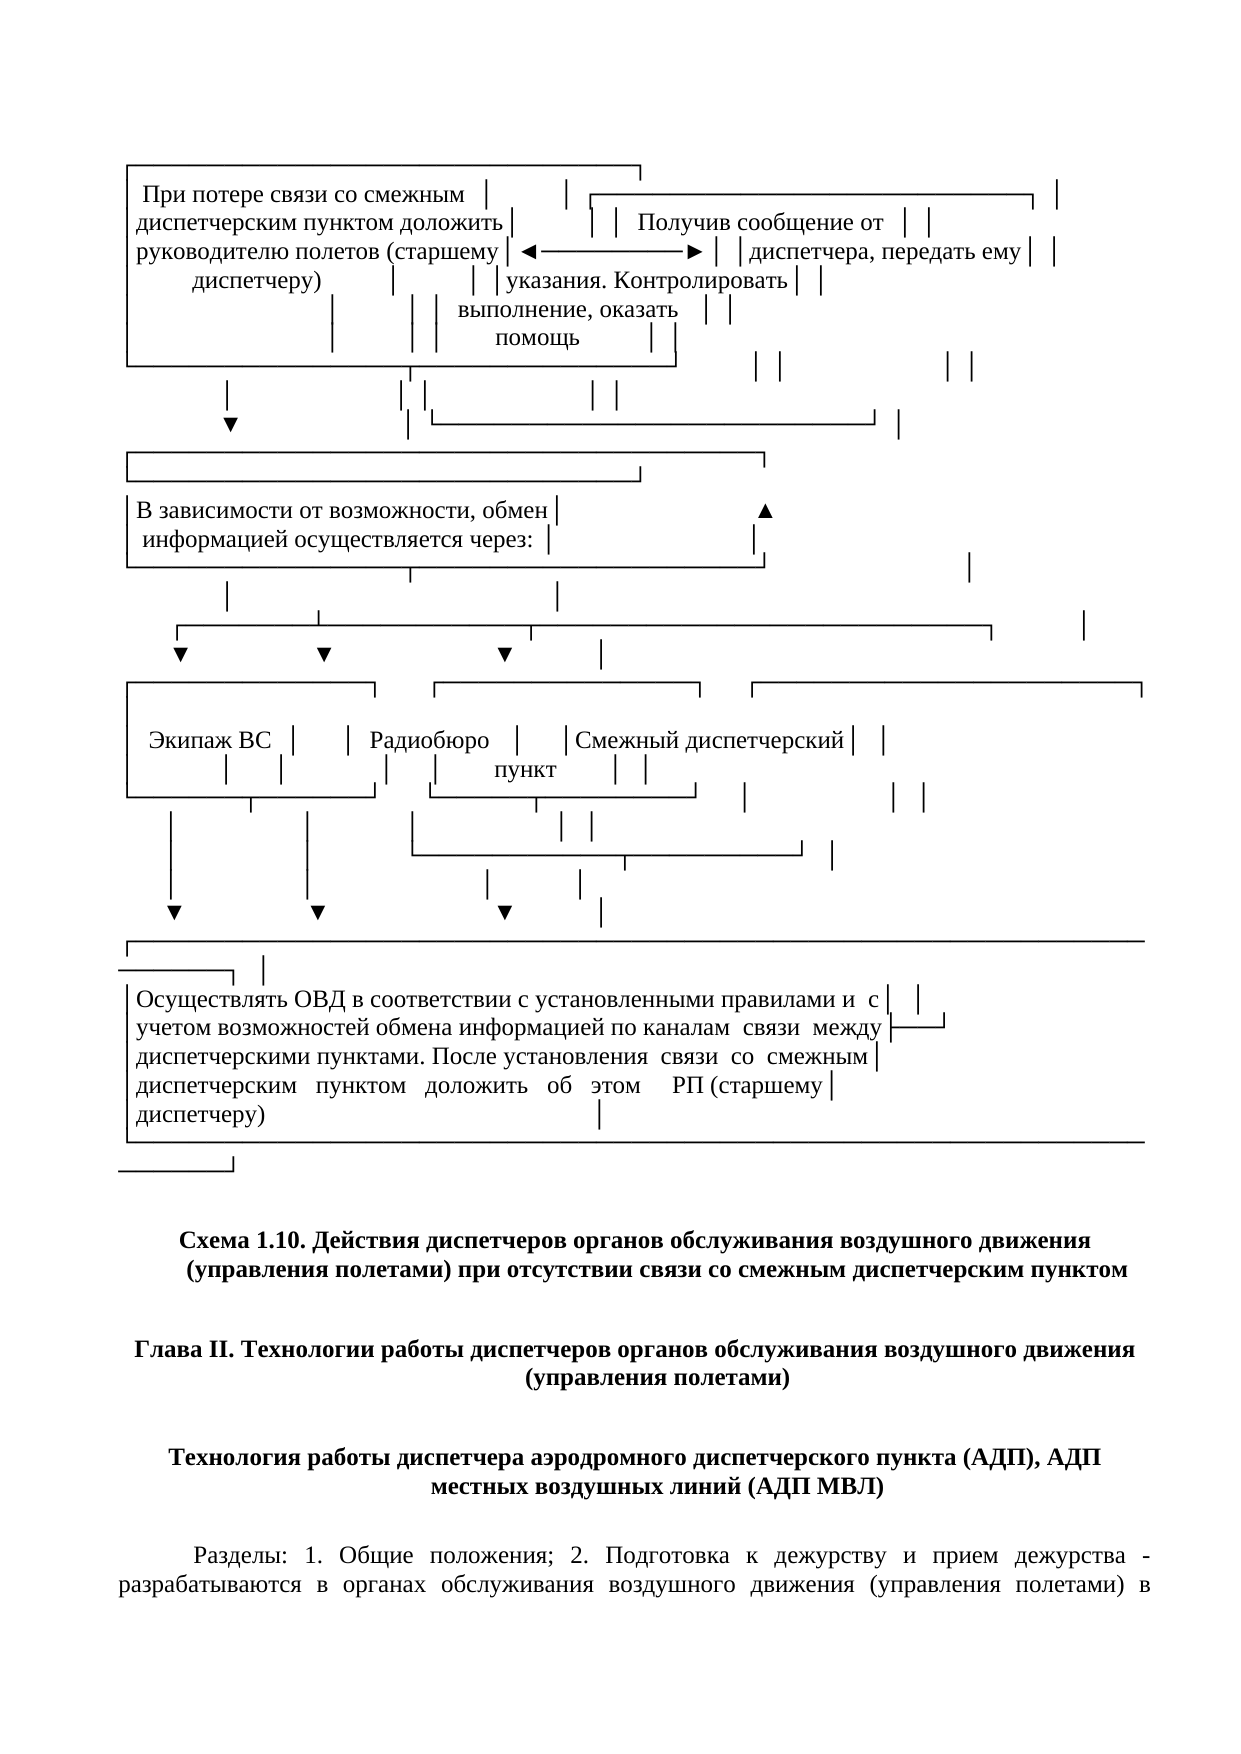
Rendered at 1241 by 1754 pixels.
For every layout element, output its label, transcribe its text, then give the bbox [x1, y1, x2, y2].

text ▼ ▼ ▼ │ [118, 897, 600, 926]
text └──────┬──────┘ └─────┬────────┘ │ │ │ [128, 782, 374, 797]
text │ │ │ │ │ пункт │ │ [227, 754, 280, 782]
text ▼ ▼ ▼ │ [602, 639, 1152, 667]
text │ │ │ │ │ пункт │ │ [616, 754, 644, 782]
text ┌───────┴───────────┬─────────────────────────┐ │ [118, 610, 317, 639]
text └──────┬──────┘ └─────┬────────┘ │ │ │ [745, 782, 892, 811]
text │ │ │ │ │ [413, 811, 560, 840]
text │ │ │ │ │ пункт │ │ [436, 754, 614, 782]
text │ Экипаж ВС │ │ Радиобюро │ │Смежный диспетчерский│ │ [294, 725, 347, 754]
text └───────────────┬──────────────┘ │ │ │ │ [128, 351, 675, 366]
text │руководителю полетов (старшему│◄────────►│ │диспетчера, передать ему│ │ [1055, 236, 1152, 265]
text ▼ │ └────────────────────────┘ │ [409, 409, 897, 437]
text │ │ │ │ [118, 869, 170, 897]
text ┌───────┴───────────┬─────────────────────────┐ │ [1085, 610, 1152, 639]
text │ │ │ │ [308, 869, 486, 897]
text │ │ │ │ [172, 869, 306, 897]
text │диспетчерскими пунктами. После установления связи со смежным│ [128, 1041, 876, 1070]
text │ │ │ │ │ [308, 811, 411, 840]
text │ │ [228, 581, 556, 610]
text ▼ │ └────────────────────────┘ │ [899, 409, 1152, 437]
text │ Экипаж ВС │ │ Радиобюро │ │Смежный диспетчерский│ │ [567, 725, 852, 754]
text │диспетчерскими пунктами. После установления связи со смежным│ [878, 1041, 1152, 1070]
text │ │ │ │ │ [426, 380, 591, 409]
text │ │ │ │ │ пункт │ │ [128, 754, 225, 782]
text ▼ │ └────────────────────────┘ │ [118, 409, 407, 437]
text │ Экипаж ВС │ │ Радиобюро │ │Смежный диспетчерский│ │ [349, 725, 516, 754]
text │ информацией осуществляется через: │ │ [755, 524, 1152, 552]
text │ │ │ │ выполнение, оказать │ │ [333, 294, 411, 322]
text │ │ │ │ │ [617, 380, 1152, 409]
text │руководителю полетов (старшему│◄────────►│ │диспетчера, передать ему│ │ [128, 236, 506, 265]
text │ │ │ │ │ [172, 811, 306, 840]
text │ │ │ │ помощь │ │ [437, 322, 650, 351]
text ▼ │ └────────────────────────┘ │ [433, 409, 873, 424]
text └───────────────────────────────────────────────────────────────┘ [118, 1127, 1152, 1185]
text │ │ │ │ выполнение, оказать │ │ [731, 294, 1152, 322]
text │ При потере связи со смежным │ │ ┌────────────────────────┐ │ [487, 179, 565, 207]
text │ диспетчеру) │ │ │указания. Контролировать│ │ [394, 265, 472, 294]
text │диспетчерским пунктом доложить│ │ │ Получив сообщение от │ │ [617, 207, 904, 236]
subtitle Схема 1.10. Действия диспетчеров органов обслуживания воздушного движения (управления полетами) при отсутствии связи со смежным диспетчерским пунктом [118, 1225, 1152, 1282]
text │ │ │ │ │ пункт │ │ [387, 754, 434, 782]
text │ │ │ │ │ [562, 811, 590, 840]
text └───────────────┬──────────────┘ │ │ │ │ [972, 351, 1152, 380]
text │ Экипаж ВС │ │ Радиобюро │ │Смежный диспетчерский│ │ [128, 725, 292, 754]
text │ │ │ │ помощь │ │ [128, 322, 331, 351]
text │ │ └───────────┬─────────┘ │ [413, 840, 801, 855]
text │Осуществлять ОВД в соответствии с установленными правилами и с│ │ [128, 984, 887, 1012]
text │ │ │ │ │ [118, 811, 170, 840]
text │руководителю полетов (старшему│◄────────►│ │диспетчера, передать ему│ │ [741, 236, 1029, 265]
text ┌─────────────┐ ┌──────────────┐ ┌─────────────────────┐ │ [118, 667, 1152, 725]
text │ │ │ │ │ пункт │ │ [282, 754, 385, 782]
text ▼ ▼ ▼ │ [602, 897, 1152, 926]
text │руководителю полетов (старшему│◄────────►│ │диспетчера, передать ему│ │ [508, 236, 715, 265]
text │ │ [558, 581, 1152, 610]
text │ Экипаж ВС │ │ Радиобюро │ │Смежный диспетчерский│ │ [884, 725, 1152, 754]
text └───────────────┬───────────────────┘ │ [118, 552, 409, 581]
text │ │ │ │ выполнение, оказать │ │ [128, 294, 331, 322]
text ┌───────────────────────────────────────────────────────────────┐ │ [118, 926, 1152, 984]
text │ информацией осуществляется через: │ │ [128, 524, 547, 552]
text │учетом возможностей обмена информацией по каналам связи между├──┘ [128, 1012, 890, 1041]
text │диспетчерским пунктом доложить│ │ │ Получив сообщение от │ │ [513, 207, 591, 236]
text │ │ │ │ [581, 869, 1152, 897]
text │ При потере связи со смежным │ │ ┌────────────────────────┐ │ [591, 195, 1032, 207]
text │ При потере связи со смежным │ │ ┌────────────────────────┐ │ [567, 179, 1056, 207]
text ┌────────────────────────────┐ [118, 150, 1152, 179]
text │ │ └───────────┬─────────┘ │ [626, 840, 831, 869]
text │ │ │ │ помощь │ │ [413, 322, 435, 351]
text ┌───────────────────────────────────┐ └────────────────────────────┘ [118, 437, 1152, 495]
text └──────┬──────┘ └─────┬────────┘ │ │ │ [252, 782, 535, 811]
text └──────┬──────┘ └─────┬────────┘ │ │ │ [924, 782, 1152, 811]
text └──────┬──────┘ └─────┬────────┘ │ │ │ [894, 782, 922, 811]
text └───────────────┬───────────────────┘ │ [411, 552, 968, 581]
text └───────────────┬───────────────────┘ │ [128, 552, 763, 567]
text ┌───────┴───────────┬─────────────────────────┐ │ [178, 626, 530, 639]
text Разделы: 1. Общие положения; 2. Подготовка к дежурству и прием дежурства - разрабатываются в органах обслуживания воздушного движения (управления полетами) в [118, 1540, 1152, 1597]
text │ │ │ │ │ [228, 380, 400, 409]
text │диспетчерским пунктом доложить об этом РП (старшему│ [832, 1070, 1152, 1099]
text │ │ │ │ помощь │ │ [333, 322, 411, 351]
text │диспетчеру) │ [128, 1099, 598, 1127]
text │ │ │ │ │ [402, 380, 424, 409]
text │ │ │ │ │ [118, 380, 226, 409]
text │учетом возможностей обмена информацией по каналам связи между├──┘ [892, 1012, 1152, 1041]
text │ │ └───────────┬─────────┘ │ [308, 840, 624, 869]
text │ │ │ │ │ [592, 811, 1152, 840]
text ┌───────┴───────────┬─────────────────────────┐ │ [532, 626, 990, 639]
text ┌───────┴───────────┬─────────────────────────┐ │ [319, 610, 1083, 639]
text │диспетчерским пунктом доложить об этом РП (старшему│ [128, 1070, 830, 1099]
text └───────────────┬──────────────┘ │ │ │ │ [781, 351, 946, 380]
subtitle Технология работы диспетчера аэродромного диспетчерского пункта (АДП), АДП местных воздушных линий (АДП МВЛ) [118, 1442, 1152, 1500]
text │ │ │ │ помощь │ │ [676, 322, 1152, 351]
text │ │ └───────────┬─────────┘ │ [172, 840, 306, 869]
text │Осуществлять ОВД в соответствии с установленными правилами и с│ │ [919, 984, 1152, 1012]
text │ При потере связи со смежным │ │ ┌────────────────────────┐ │ [128, 179, 485, 207]
text │ диспетчеру) │ │ │указания. Контролировать│ │ [822, 265, 1152, 294]
text └──────┬──────┘ └─────┬────────┘ │ │ │ [118, 782, 250, 811]
text └──────┬──────┘ └─────┬────────┘ │ │ │ [537, 782, 743, 811]
text │ │ [118, 581, 226, 610]
text │В зависимости от возможности, обмен│ ▲ [558, 495, 1152, 524]
text │ При потере связи со смежным │ │ ┌────────────────────────┐ │ [1058, 179, 1152, 207]
text │ │ └───────────┬─────────┘ │ [833, 840, 1152, 869]
text │ информацией осуществляется через: │ │ [549, 524, 753, 552]
text │диспетчерским пунктом доложить│ │ │ Получив сообщение от │ │ [930, 207, 1152, 236]
text │ │ │ │ [488, 869, 579, 897]
text └───────────────┬──────────────┘ │ │ │ │ [118, 351, 409, 380]
text ▼ ▼ ▼ │ [118, 639, 600, 667]
text │ │ │ │ выполнение, оказать │ │ [437, 294, 705, 322]
text │диспетчеру) │ [600, 1099, 1152, 1127]
text │В зависимости от возможности, обмен│ ▲ [128, 495, 556, 524]
text │ │ │ │ │ [593, 380, 615, 409]
text └───────────────┬──────────────┘ │ │ │ │ [411, 351, 755, 380]
text └──────┬──────┘ └─────┬────────┘ │ │ │ [431, 782, 694, 797]
text │ диспетчеру) │ │ │указания. Контролировать│ │ [128, 265, 392, 294]
text │ Экипаж ВС │ │ Радиобюро │ │Смежный диспетчерский│ │ [518, 725, 565, 754]
text │ диспетчеру) │ │ │указания. Контролировать│ │ [498, 265, 796, 294]
text │ │ │ │ помощь │ │ [652, 322, 674, 351]
text └───────────────┬───────────────────┘ │ [970, 552, 1152, 581]
text │диспетчерским пунктом доложить│ │ │ Получив сообщение от │ │ [128, 207, 511, 236]
subtitle Глава II. Технологии работы диспетчеров органов обслуживания воздушного движения (управления полетами) [118, 1334, 1152, 1391]
text │ │ └───────────┬─────────┘ │ [118, 840, 170, 869]
text │ │ │ │ │ пункт │ │ [646, 754, 1152, 782]
